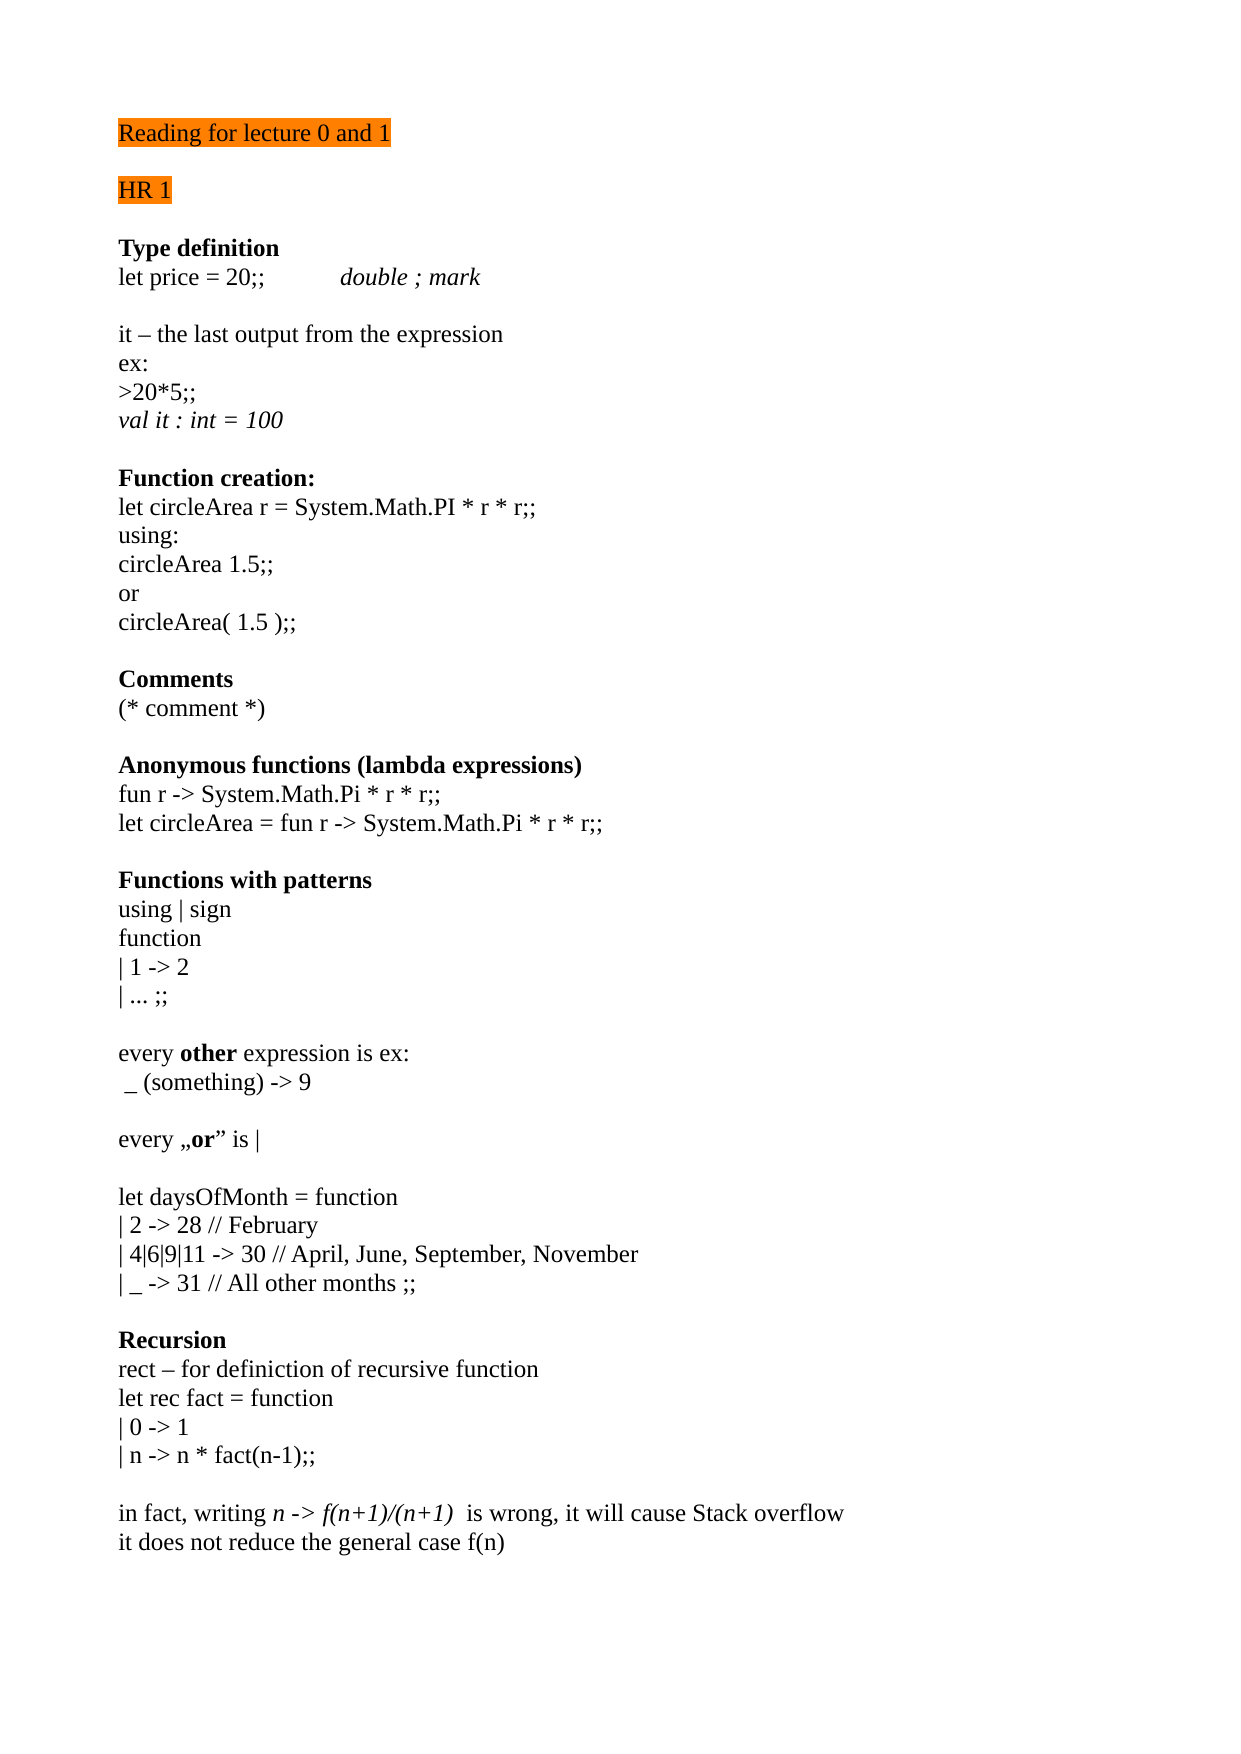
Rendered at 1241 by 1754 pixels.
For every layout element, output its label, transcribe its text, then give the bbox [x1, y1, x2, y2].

text it does not reduce the general case f(n) [118, 1527, 1122, 1556]
text Function creation: [118, 463, 1122, 492]
text Anonymous functions (lambda expressions) [118, 751, 1122, 779]
text let rec fact = function [118, 1383, 1122, 1412]
text | 2 -> 28 // February [118, 1211, 1122, 1239]
text | 4|6|9|11 -> 30 // April, June, September, November [118, 1239, 1122, 1268]
text Recursion [118, 1326, 1122, 1354]
text Comments [118, 664, 1122, 693]
text Type definition [118, 233, 1122, 262]
text rect – for definiction of recursive function [118, 1354, 1122, 1383]
text let circleArea r = System.Math.PI * r * r;; [118, 492, 1122, 521]
text circleArea 1.5;; [118, 549, 1122, 578]
text let price = 20;; double ; mark [118, 262, 1122, 291]
text Reading for lecture 0 and 1 [118, 118, 1122, 147]
text or [118, 578, 1122, 607]
text using: [118, 521, 1122, 549]
text val it : int = 100 [118, 406, 1122, 434]
text >20*5;; [118, 377, 1122, 406]
text circleArea( 1.5 );; [118, 607, 1122, 636]
text | 0 -> 1 [118, 1412, 1122, 1441]
text every other expression is ex: [118, 1038, 1122, 1067]
text every „or” is | [118, 1124, 1122, 1153]
text it – the last output from the expression [118, 319, 1122, 348]
text let circleArea = fun r -> System.Math.Pi * r * r;; [118, 808, 1122, 837]
text _ (something) -> 9 [118, 1067, 1122, 1096]
text | n -> n * fact(n-1);; [118, 1441, 1122, 1469]
text in fact, writing n -> f(n+1)/(n+1) is wrong, it will cause Stack overflow [118, 1498, 1122, 1527]
text function [118, 923, 1122, 952]
text using | sign [118, 894, 1122, 923]
text let daysOfMonth = function [118, 1182, 1122, 1211]
text fun r -> System.Math.Pi * r * r;; [118, 779, 1122, 808]
text | ... ;; [118, 981, 1122, 1009]
text HR 1 [118, 176, 1122, 204]
text ex: [118, 348, 1122, 377]
text | 1 -> 2 [118, 952, 1122, 981]
text (* comment *) [118, 693, 1122, 722]
text Functions with patterns [118, 866, 1122, 894]
text | _ -> 31 // All other months ;; [118, 1268, 1122, 1297]
